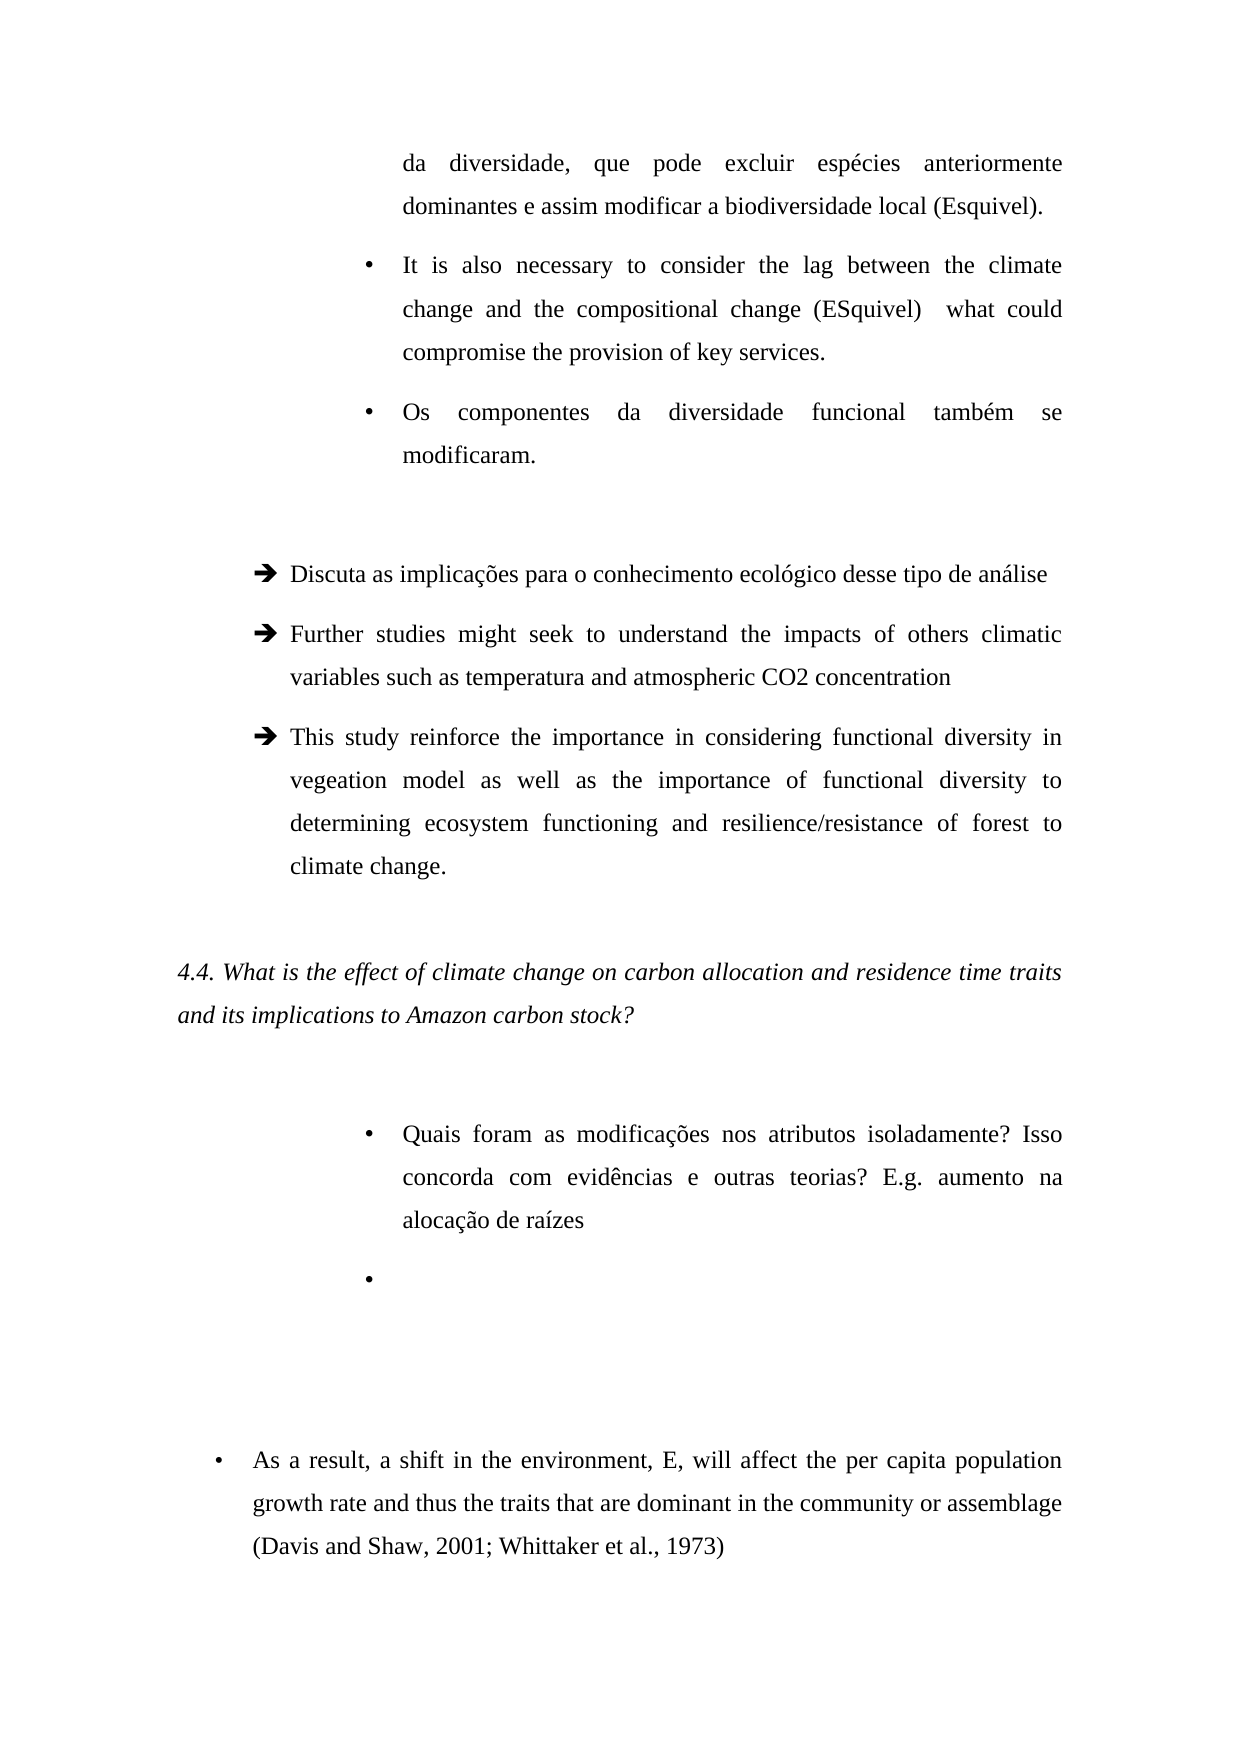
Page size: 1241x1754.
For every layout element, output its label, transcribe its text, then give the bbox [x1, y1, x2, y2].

list As a result, a shift in the environment, E, will affect the per capita population growth rate and thus the traits that are dominant in the community or assemblage (Davis and Shaw, 2001; Whittaker et al., 1973) [215, 1445, 1063, 1560]
list Quais foram as modificações nos atributos isoladamente? Isso concorda com evidências e outras teorias? E.g. aumento na alocação de raízes [365, 1119, 1063, 1234]
list Os componentes da diversidade funcional também se modificaram. [365, 397, 1063, 468]
list This study reinforce the importance in considering functional diversity in vegeation model as well as the importance of functional diversity to determining ecosystem functioning and resilience/resistance of forest to climate change. [252, 722, 1063, 880]
list It is also necessary to consider the lag between the climate change and the compositional change (ESquivel) what could compromise the provision of key services. [365, 251, 1063, 366]
list 4.4. What is the effect of climate change on carbon allocation and residence time traits and its implications to Amazon carbon stock? [142, 957, 1063, 1028]
list da diversidade, que pode excluir espécies anteriormente dominantes e assim modificar a biodiversidade local (Esquivel). [365, 148, 1063, 219]
list Discuta as implicações para o conhecimento ecológico desse tipo de análise [252, 559, 1063, 588]
list Further studies might seek to understand the impacts of others climatic variables such as temperatura and atmospheric CO2 concentration [252, 619, 1063, 691]
